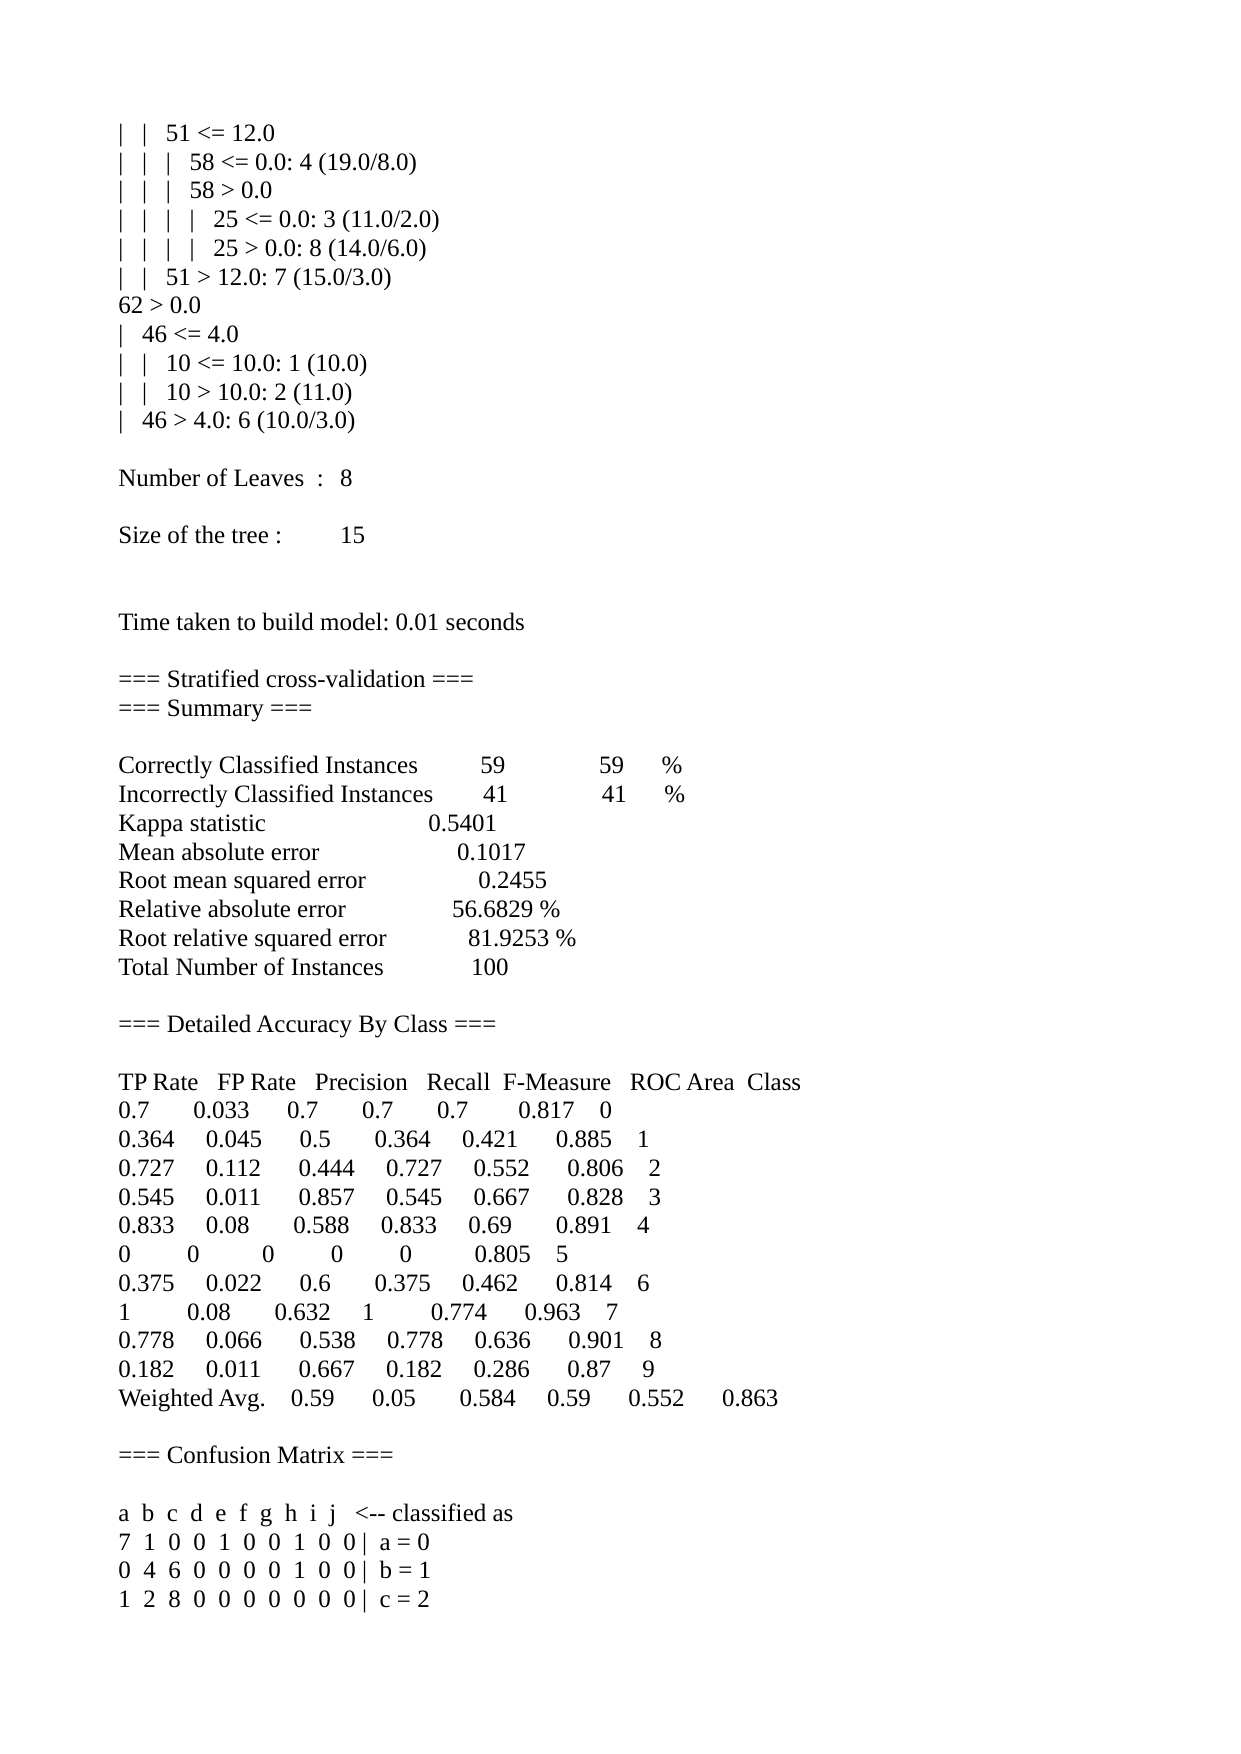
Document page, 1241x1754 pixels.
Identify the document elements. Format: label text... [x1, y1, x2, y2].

text 0.182 0.011 0.667 0.182 0.286 0.87 9 [118, 1354, 1122, 1383]
text | | | 58 > 0.0 [118, 176, 1122, 204]
text | 46 > 4.0: 6 (10.0/3.0) [118, 406, 1122, 434]
text 0.375 0.022 0.6 0.375 0.462 0.814 6 [118, 1268, 1122, 1297]
text Kappa statistic 0.5401 [118, 808, 1122, 837]
text 0 4 6 0 0 0 0 1 0 0 | b = 1 [118, 1556, 1122, 1584]
text Total Number of Instances 100 [118, 952, 1122, 981]
text Time taken to build model: 0.01 seconds [118, 607, 1122, 636]
text Relative absolute error 56.6829 % [118, 894, 1122, 923]
text === Summary === [118, 693, 1122, 722]
text | | 10 <= 10.0: 1 (10.0) [118, 348, 1122, 377]
text 7 1 0 0 1 0 0 1 0 0 | a = 0 [118, 1527, 1122, 1556]
text 62 > 0.0 [118, 291, 1122, 319]
text 1 2 8 0 0 0 0 0 0 0 | c = 2 [118, 1584, 1122, 1613]
text | | | 58 <= 0.0: 4 (19.0/8.0) [118, 147, 1122, 176]
text | | 10 > 10.0: 2 (11.0) [118, 377, 1122, 406]
text 0.727 0.112 0.444 0.727 0.552 0.806 2 [118, 1153, 1122, 1182]
text | 46 <= 4.0 [118, 319, 1122, 348]
text | | | | 25 <= 0.0: 3 (11.0/2.0) [118, 204, 1122, 233]
text 0 0 0 0 0 0.805 5 [118, 1239, 1122, 1268]
text 0.778 0.066 0.538 0.778 0.636 0.901 8 [118, 1326, 1122, 1354]
text Correctly Classified Instances 59 59 % [118, 751, 1122, 779]
text === Stratified cross-validation === [118, 664, 1122, 693]
text === Detailed Accuracy By Class === [118, 1009, 1122, 1038]
text TP Rate FP Rate Precision Recall F-Measure ROC Area Class [118, 1067, 1122, 1096]
text 0.364 0.045 0.5 0.364 0.421 0.885 1 [118, 1124, 1122, 1153]
text a b c d e f g h i j <-- classified as [118, 1498, 1122, 1527]
text Mean absolute error 0.1017 [118, 837, 1122, 866]
text Size of the tree : 15 [118, 521, 1122, 549]
text Number of Leaves : 8 [118, 463, 1122, 492]
text 0.545 0.011 0.857 0.545 0.667 0.828 3 [118, 1182, 1122, 1211]
text 0.833 0.08 0.588 0.833 0.69 0.891 4 [118, 1211, 1122, 1239]
text 0.7 0.033 0.7 0.7 0.7 0.817 0 [118, 1096, 1122, 1124]
text Incorrectly Classified Instances 41 41 % [118, 779, 1122, 808]
text === Confusion Matrix === [118, 1441, 1122, 1469]
text | | 51 <= 12.0 [118, 118, 1122, 147]
text Root relative squared error 81.9253 % [118, 923, 1122, 952]
text 1 0.08 0.632 1 0.774 0.963 7 [118, 1297, 1122, 1326]
text Weighted Avg. 0.59 0.05 0.584 0.59 0.552 0.863 [118, 1383, 1122, 1412]
text Root mean squared error 0.2455 [118, 866, 1122, 894]
text | | | | 25 > 0.0: 8 (14.0/6.0) [118, 233, 1122, 262]
text | | 51 > 12.0: 7 (15.0/3.0) [118, 262, 1122, 291]
